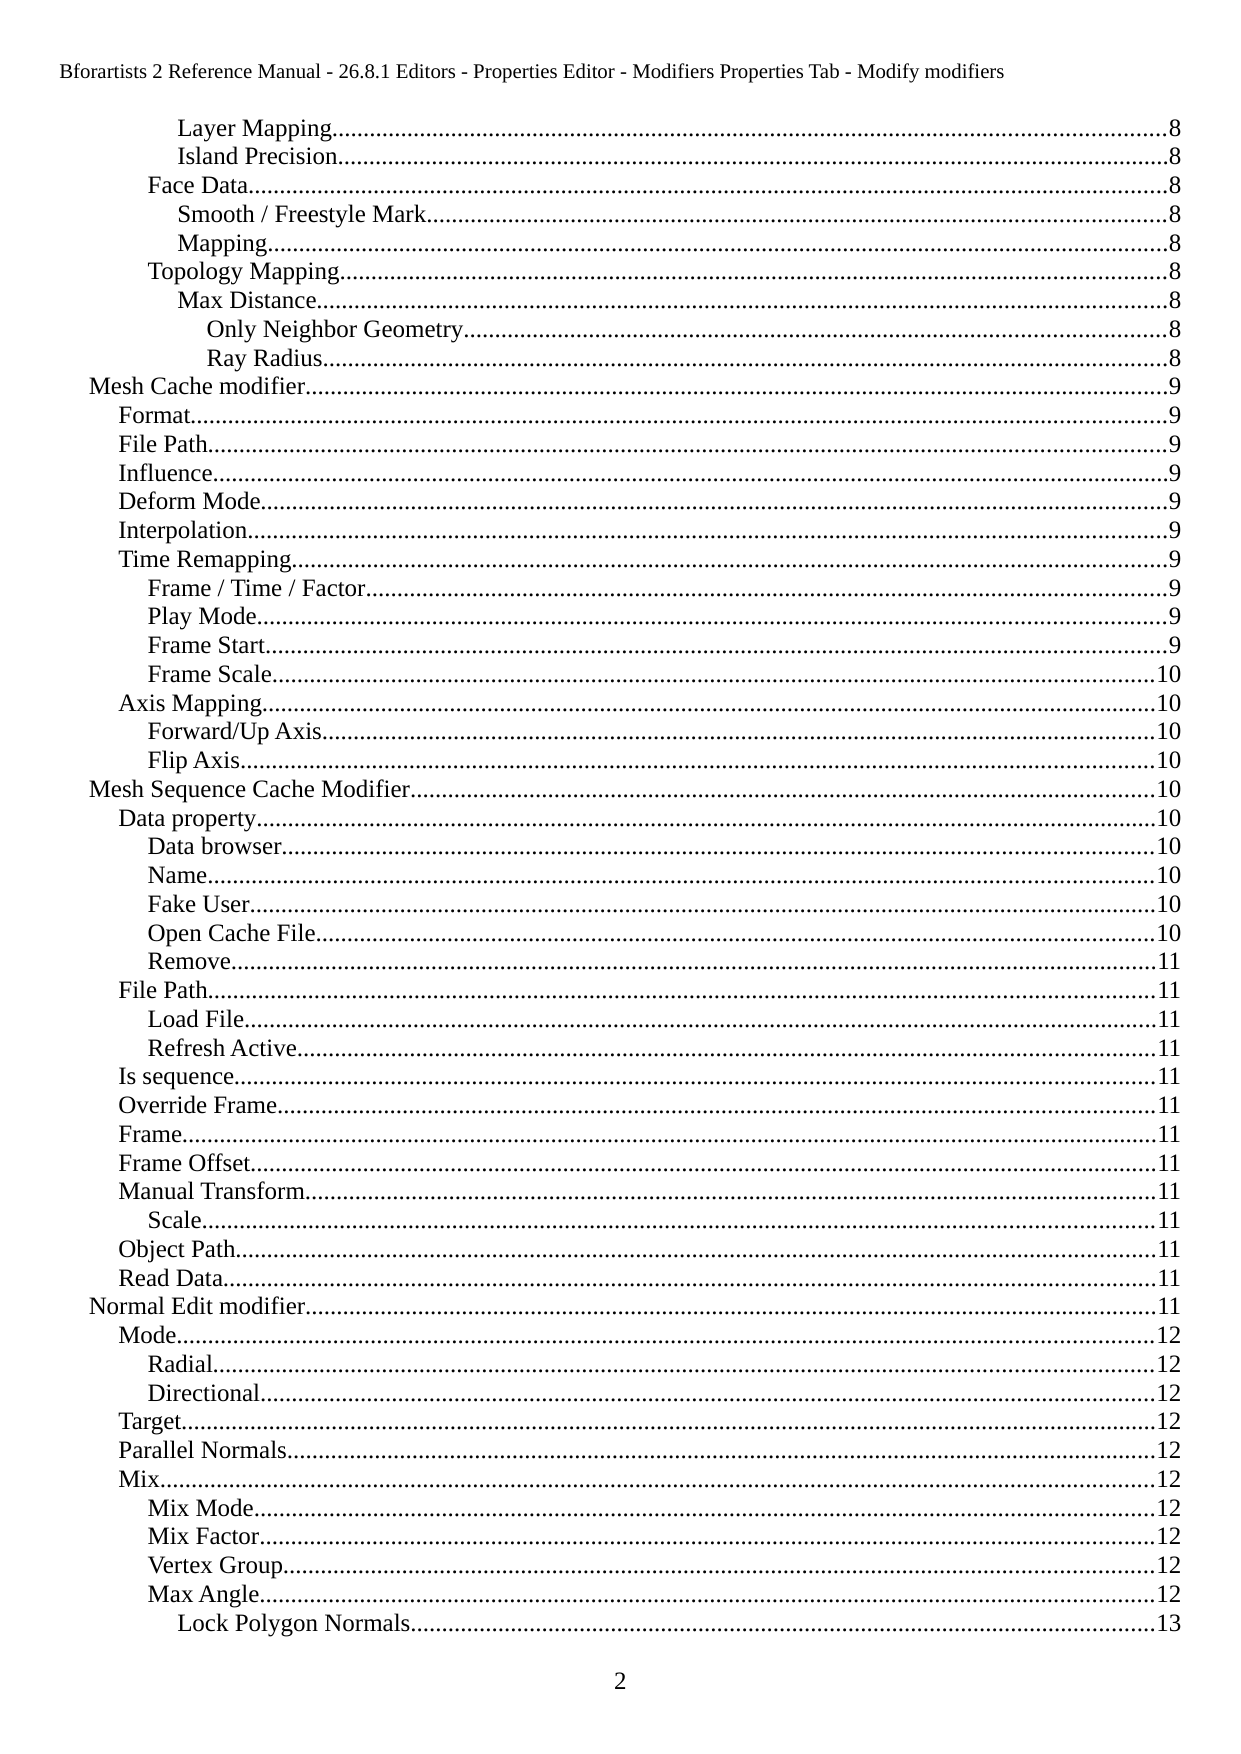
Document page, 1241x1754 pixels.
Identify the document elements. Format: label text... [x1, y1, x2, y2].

text Object Path 11 [118, 1234, 1181, 1263]
text Influence 9 [118, 458, 1181, 486]
text Scale 11 [147, 1205, 1181, 1234]
text Only Neighbor Geometry 8 [206, 314, 1181, 343]
text Remove 11 [147, 946, 1181, 975]
text Ray Radius 8 [206, 343, 1181, 371]
text Topology Mapping 8 [147, 256, 1181, 285]
text Mesh Sequence Cache Modifier 10 [88, 774, 1181, 803]
text Data browser 10 [147, 831, 1181, 860]
text File Path 11 [118, 975, 1181, 1004]
text Format 9 [118, 400, 1181, 429]
text Axis Mapping 10 [118, 688, 1181, 716]
text Deform Mode 9 [118, 486, 1181, 515]
text Lock Polygon Normals 13 [177, 1608, 1181, 1636]
text File Path 9 [118, 429, 1181, 458]
text Target 12 [118, 1406, 1181, 1435]
text Mapping 8 [177, 228, 1181, 256]
text Time Remapping 9 [118, 544, 1181, 573]
text Frame Scale 10 [147, 659, 1181, 688]
text Flip Axis 10 [147, 745, 1181, 774]
text Max Angle 12 [147, 1579, 1181, 1608]
text Manual Transform 11 [118, 1176, 1181, 1205]
text Layer Mapping 8 [177, 113, 1181, 141]
text Frame / Time / Factor 9 [147, 573, 1181, 601]
text Mode 12 [118, 1320, 1181, 1349]
text Load File 11 [147, 1004, 1181, 1033]
text Frame Start 9 [147, 630, 1181, 659]
text Face Data 8 [147, 170, 1181, 199]
text Smooth / Freestyle Mark 8 [177, 199, 1181, 228]
text Frame 11 [118, 1119, 1181, 1148]
text Mix Mode 12 [147, 1493, 1181, 1521]
text Mix 12 [118, 1464, 1181, 1493]
text Vertex Group 12 [147, 1550, 1181, 1579]
text Open Cache File 10 [147, 918, 1181, 946]
text Normal Edit modifier 11 [88, 1291, 1181, 1320]
text Refresh Active 11 [147, 1033, 1181, 1061]
text Island Precision 8 [177, 141, 1181, 170]
text Is sequence 11 [118, 1061, 1181, 1090]
text Forward/Up Axis 10 [147, 716, 1181, 745]
text Directional 12 [147, 1378, 1181, 1406]
text Frame Offset 11 [118, 1148, 1181, 1176]
text Name 10 [147, 860, 1181, 889]
text Fake User 10 [147, 889, 1181, 918]
text Data property 10 [118, 803, 1181, 831]
text Parallel Normals 12 [118, 1435, 1181, 1464]
text Play Mode 9 [147, 601, 1181, 630]
text Max Distance 8 [177, 285, 1181, 314]
text Read Data 11 [118, 1263, 1181, 1291]
text Override Frame 11 [118, 1090, 1181, 1119]
text Mix Factor 12 [147, 1521, 1181, 1550]
text Interpolation 9 [118, 515, 1181, 544]
text Mesh Cache modifier 9 [88, 371, 1181, 400]
text Radial 12 [147, 1349, 1181, 1378]
